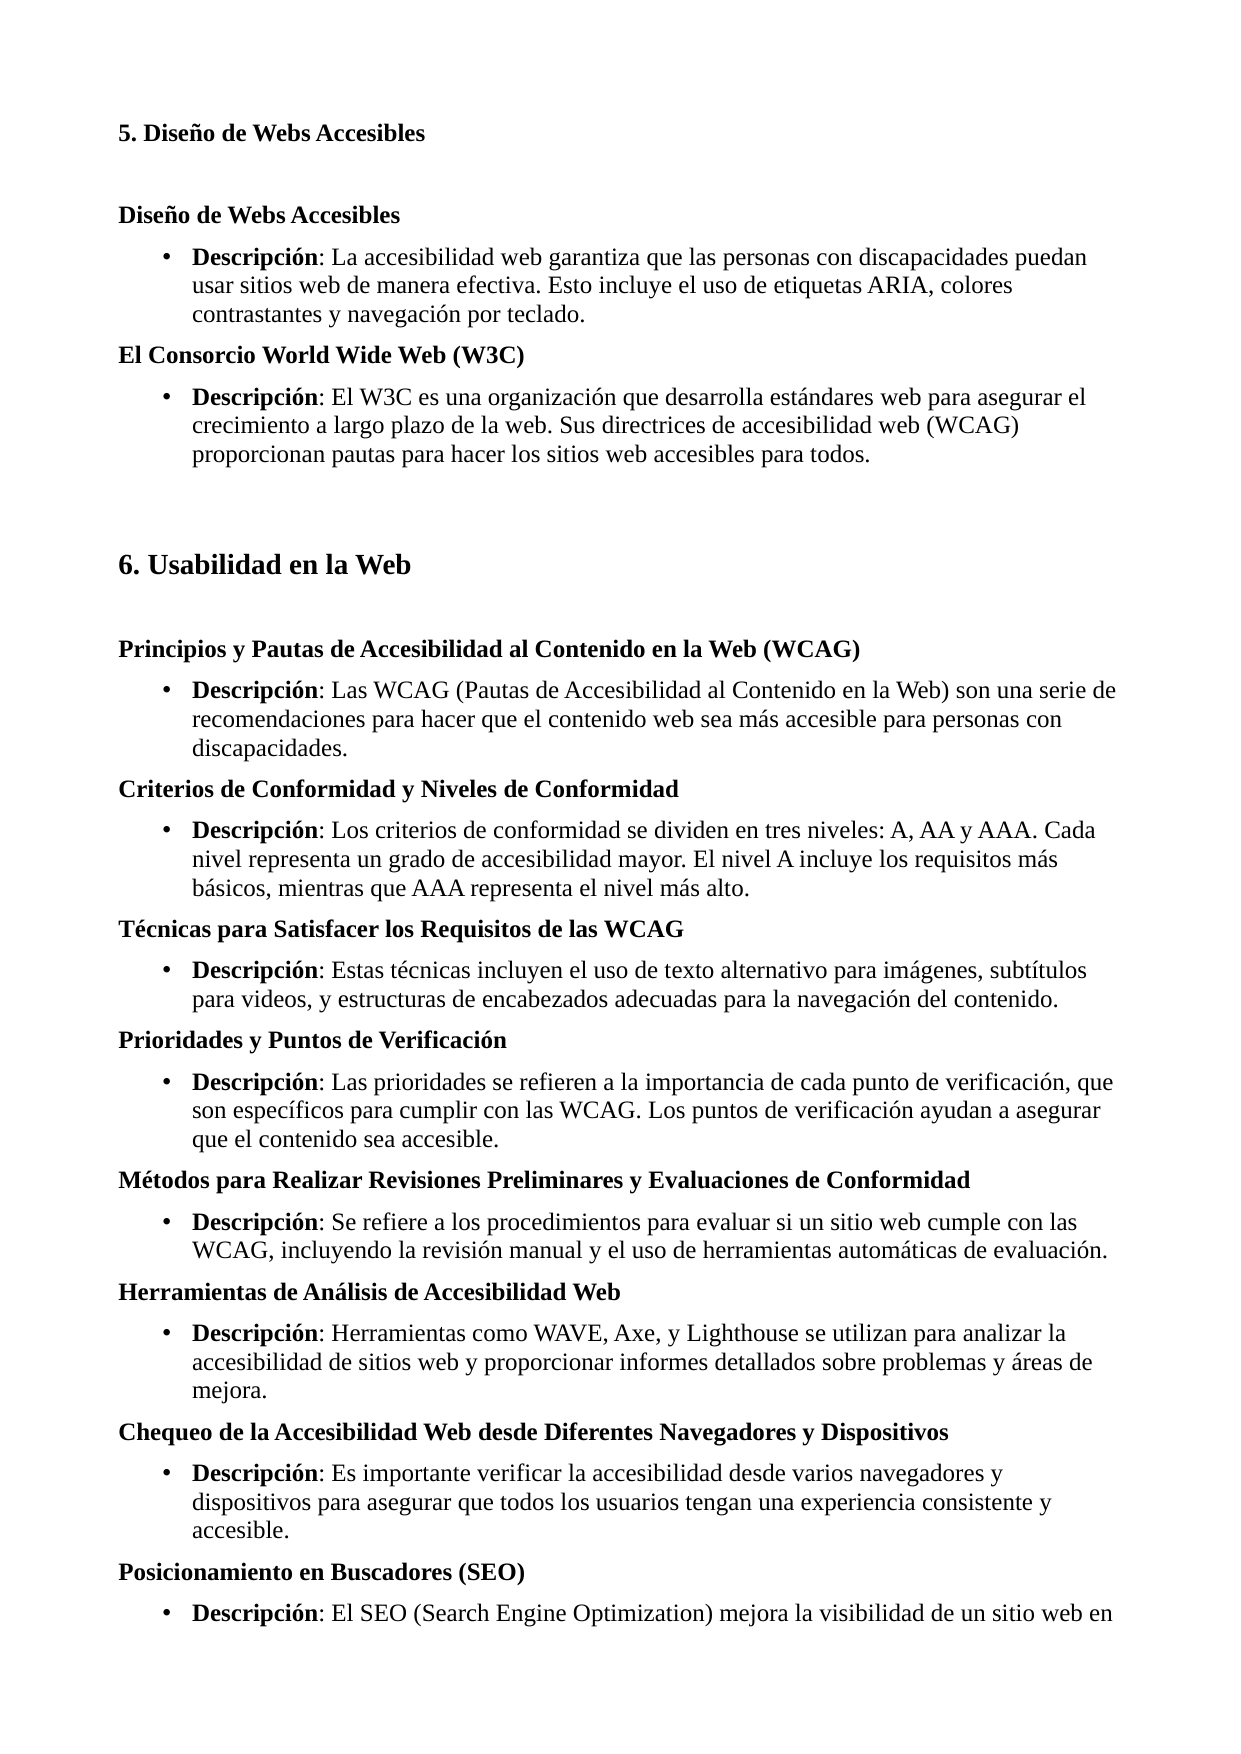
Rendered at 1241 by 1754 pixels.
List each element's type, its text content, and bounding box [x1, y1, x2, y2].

text Chequeo de la Accesibilidad Web desde Diferentes Navegadores y Dispositivos [118, 1417, 1122, 1445]
list Descripción: Las prioridades se refieren a la importancia de cada punto de verificación, que son específicos para cumplir con las WCAG. Los puntos de verificación ayudan a asegurar que el contenido sea accesible. [162, 1067, 1122, 1153]
text Técnicas para Satisfacer los Requisitos de las WCAG [118, 914, 1122, 943]
text Posicionamiento en Buscadores (SEO) [118, 1557, 1122, 1585]
text Prioridades y Puntos de Verificación [118, 1025, 1122, 1054]
list Descripción: La accesibilidad web garantiza que las personas con discapacidades puedan usar sitios web de manera efectiva. Esto incluye el uso de etiquetas ARIA, colores contrastantes y navegación por teclado. [162, 242, 1122, 328]
text Diseño de Webs Accesibles [118, 201, 1122, 229]
list Descripción: Los criterios de conformidad se dividen en tres niveles: A, AA y AAA. Cada nivel representa un grado de accesibilidad mayor. El nivel A incluye los requisitos más básicos, mientras que AAA representa el nivel más alto. [162, 815, 1122, 902]
text Criterios de Conformidad y Niveles de Conformidad [118, 774, 1122, 803]
list Descripción: El W3C es una organización que desarrolla estándares web para asegurar el crecimiento a largo plazo de la web. Sus directrices de accesibilidad web (WCAG) proporcionan pautas para hacer los sitios web accesibles para todos. [162, 382, 1122, 468]
text Herramientas de Análisis de Accesibilidad Web [118, 1277, 1122, 1305]
text Métodos para Realizar Revisiones Preliminares y Evaluaciones de Conformidad [118, 1165, 1122, 1194]
list Descripción: Herramientas como WAVE, Axe, y Lighthouse se utilizan para analizar la accesibilidad de sitios web y proporcionar informes detallados sobre problemas y áreas de mejora. [162, 1318, 1122, 1404]
list Descripción: Estas técnicas incluyen el uso de texto alternativo para imágenes, subtítulos para videos, y estructuras de encabezados adecuadas para la navegación del contenido. [162, 955, 1122, 1013]
subtitle 5. Diseño de Webs Accesibles [118, 118, 1122, 147]
list Descripción: El SEO (Search Engine Optimization) mejora la visibilidad de un sitio web en [162, 1598, 1122, 1627]
subtitle 6. Usabilidad en la Web [118, 547, 1122, 580]
list Descripción: Las WCAG (Pautas de Accesibilidad al Contenido en la Web) son una serie de recomendaciones para hacer que el contenido web sea más accesible para personas con discapacidades. [162, 675, 1122, 762]
text El Consorcio World Wide Web (W3C) [118, 341, 1122, 369]
list Descripción: Se refiere a los procedimientos para evaluar si un sitio web cumple con las WCAG, incluyendo la revisión manual y el uso de herramientas automáticas de evaluación. [162, 1207, 1122, 1264]
list Descripción: Es importante verificar la accesibilidad desde varios navegadores y dispositivos para asegurar que todos los usuarios tengan una experiencia consistente y accesible. [162, 1458, 1122, 1544]
text Principios y Pautas de Accesibilidad al Contenido en la Web (WCAG) [118, 634, 1122, 663]
